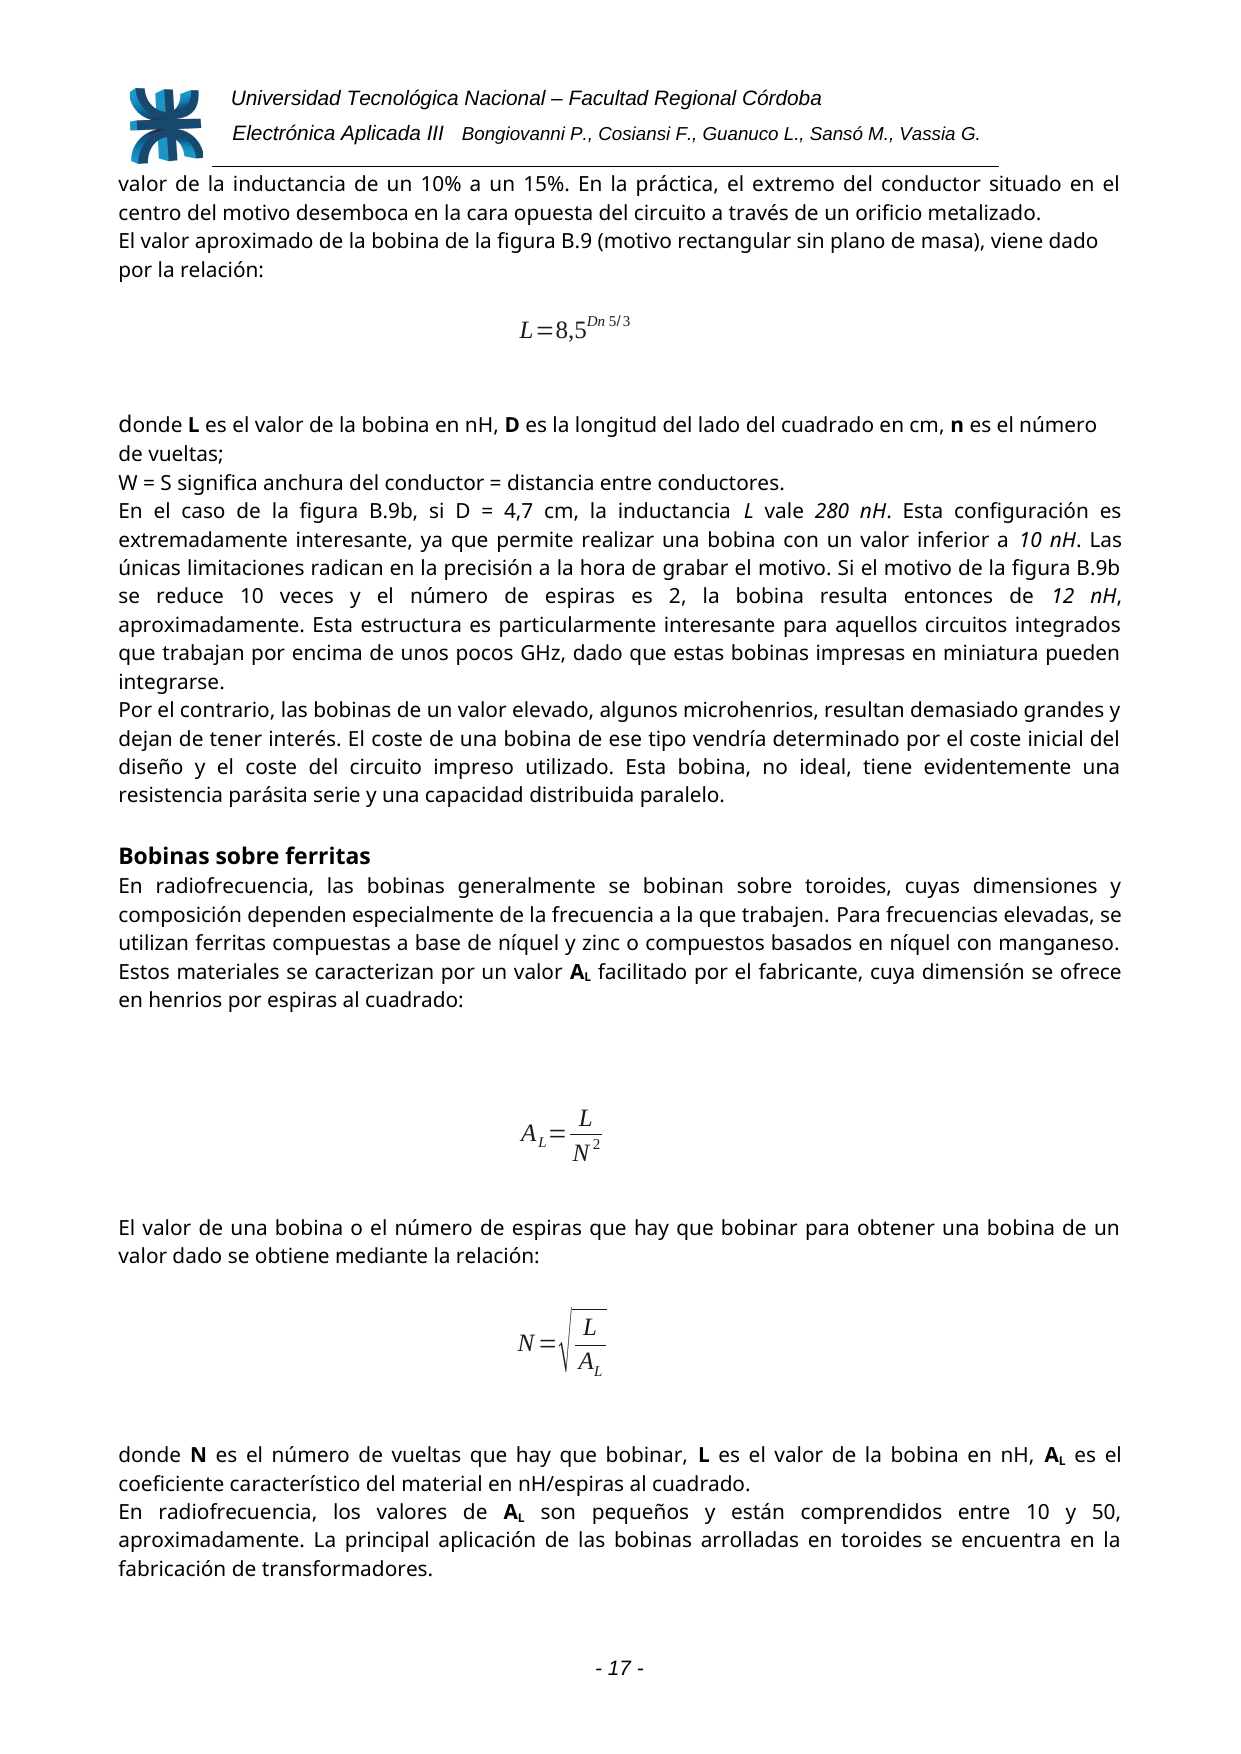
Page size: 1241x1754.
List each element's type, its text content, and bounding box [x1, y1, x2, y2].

text En radiofrecuencia, las bobinas generalmente se bobinan sobre toroides, cuyas dimensiones y composición dependen especialmente de la frecuencia a la que trabajen. Para frecuencias elevadas, se utilizan ferritas compuestas a base de níquel y zinc o compuestos basados en níquel con manganeso. Estos materiales se caracterizan por un valor AL facilitado por el fabricante, cuya dimensión se ofrece en henrios por espiras al cuadrado: [118, 872, 1122, 1014]
text En radiofrecuencia, los valores de AL son pequeños y están comprendidos entre 10 y 50, aproximadamente. La principal aplicación de las bobinas arrolladas en toroides se encuentra en la fabricación de transformadores. [118, 1497, 1122, 1582]
text donde N es el número de vueltas que hay que bobinar, L es el valor de la bobina en nH, AL es el coeficiente característico del material en nH/espiras al cuadrado. [118, 1440, 1122, 1497]
text En el caso de la figura B.9b, si D = 4,7 cm, la inductancia L vale 280 nH. Esta configuración es extremadamente interesante, ya que permite realizar una bobina con un valor inferior a 10 nH. Las únicas limitaciones radican en la precisión a la hora de grabar el motivo. Si el motivo de la figura B.9b se reduce 10 veces y el número de espiras es 2, la bobina resulta entonces de 12 nH, aproximadamente. Esta estructura es particularmente interesante para aquellos circuitos integrados que trabajan por encima de unos pocos GHz, dado que estas bobinas impresas en miniatura pueden integrarse. [118, 496, 1122, 695]
picture [129, 88, 203, 164]
text valor de la inductancia de un 10% a un 15%. En la práctica, el extremo del conductor situado en el centro del motivo desemboca en la cara opuesta del circuito a través de un orificio metalizado. [118, 169, 1122, 226]
text Bobinas sobre ferritas [118, 840, 1122, 872]
text Por el contrario, las bobinas de un valor elevado, algunos microhenrios, resultan demasiado grandes y dejan de tener interés. El coste de una bobina de ese tipo vendría determinado por el coste inicial del diseño y el coste del circuito impreso utilizado. Esta bobina, no ideal, tiene evidentemente una resistencia parásita serie y una capacidad distribuida paralelo. [118, 695, 1122, 809]
text donde L es el valor de la bobina en nH, D es la longitud del lado del cuadrado en cm, n es el número de vueltas; [118, 408, 1122, 468]
text W = S significa anchura del conductor = distancia entre conductores. [118, 468, 1122, 496]
text El valor aproximado de la bobina de la figura B.9 (motivo rectangular sin plano de masa), viene dado por la relación: [118, 226, 1122, 283]
text El valor de una bobina o el número de espiras que hay que bobinar para obtener una bobina de un valor dado se obtiene mediante la relación: [118, 1213, 1122, 1270]
